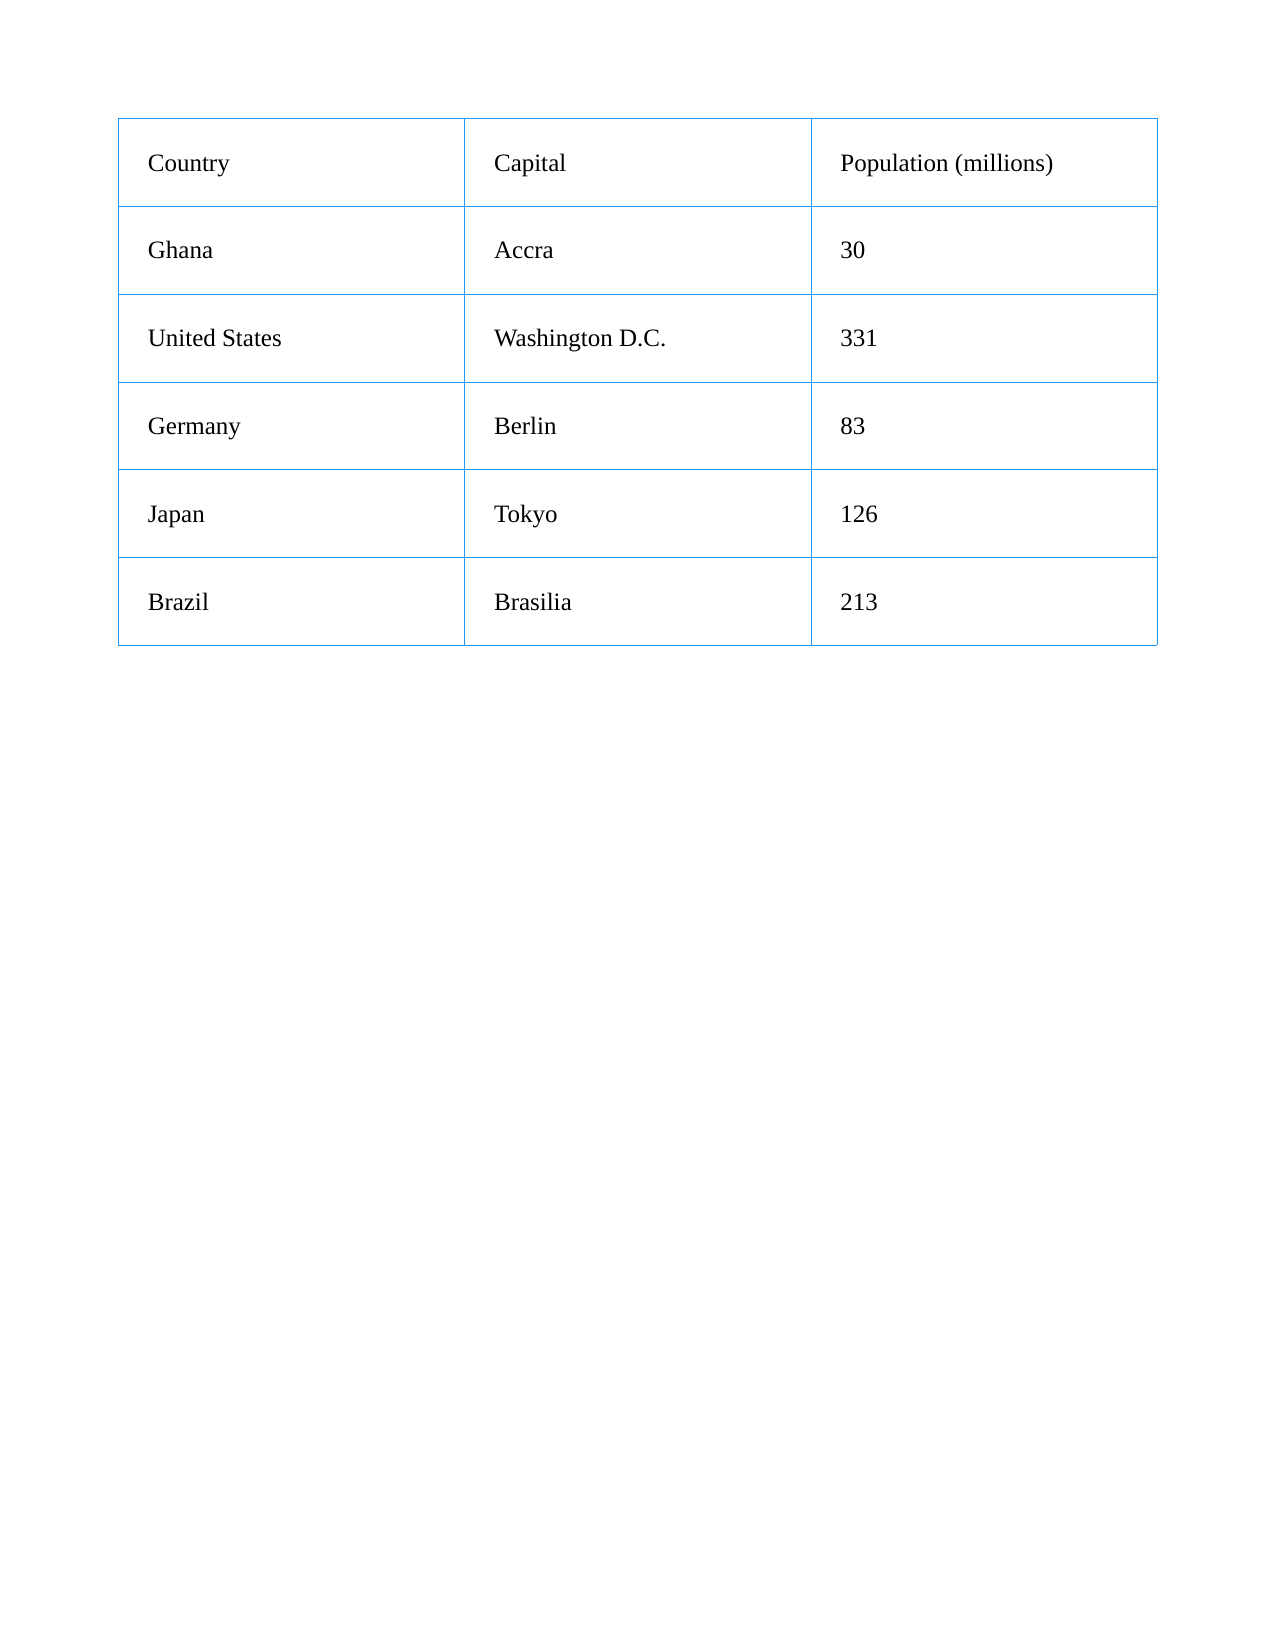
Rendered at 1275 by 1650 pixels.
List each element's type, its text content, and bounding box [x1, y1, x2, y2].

table_cell Accra [465, 207, 811, 294]
table_cell 331 [812, 295, 1157, 382]
table_cell Washington D.C. [465, 295, 811, 382]
table_header Population (millions) [812, 119, 1157, 206]
table_cell United States [119, 295, 464, 382]
table_cell Berlin [465, 383, 811, 469]
table_cell 213 [812, 558, 1157, 645]
table_cell Tokyo [465, 470, 811, 557]
table_cell Brasilia [465, 558, 811, 645]
table_header Capital [465, 119, 811, 206]
table_cell 83 [812, 383, 1157, 469]
table_cell Ghana [119, 207, 464, 294]
table_cell 126 [812, 470, 1157, 557]
table_cell Germany [119, 383, 464, 469]
table_header Country [119, 119, 464, 206]
table_cell 30 [812, 207, 1157, 294]
table_cell Brazil [119, 558, 464, 645]
table_cell Japan [119, 470, 464, 557]
